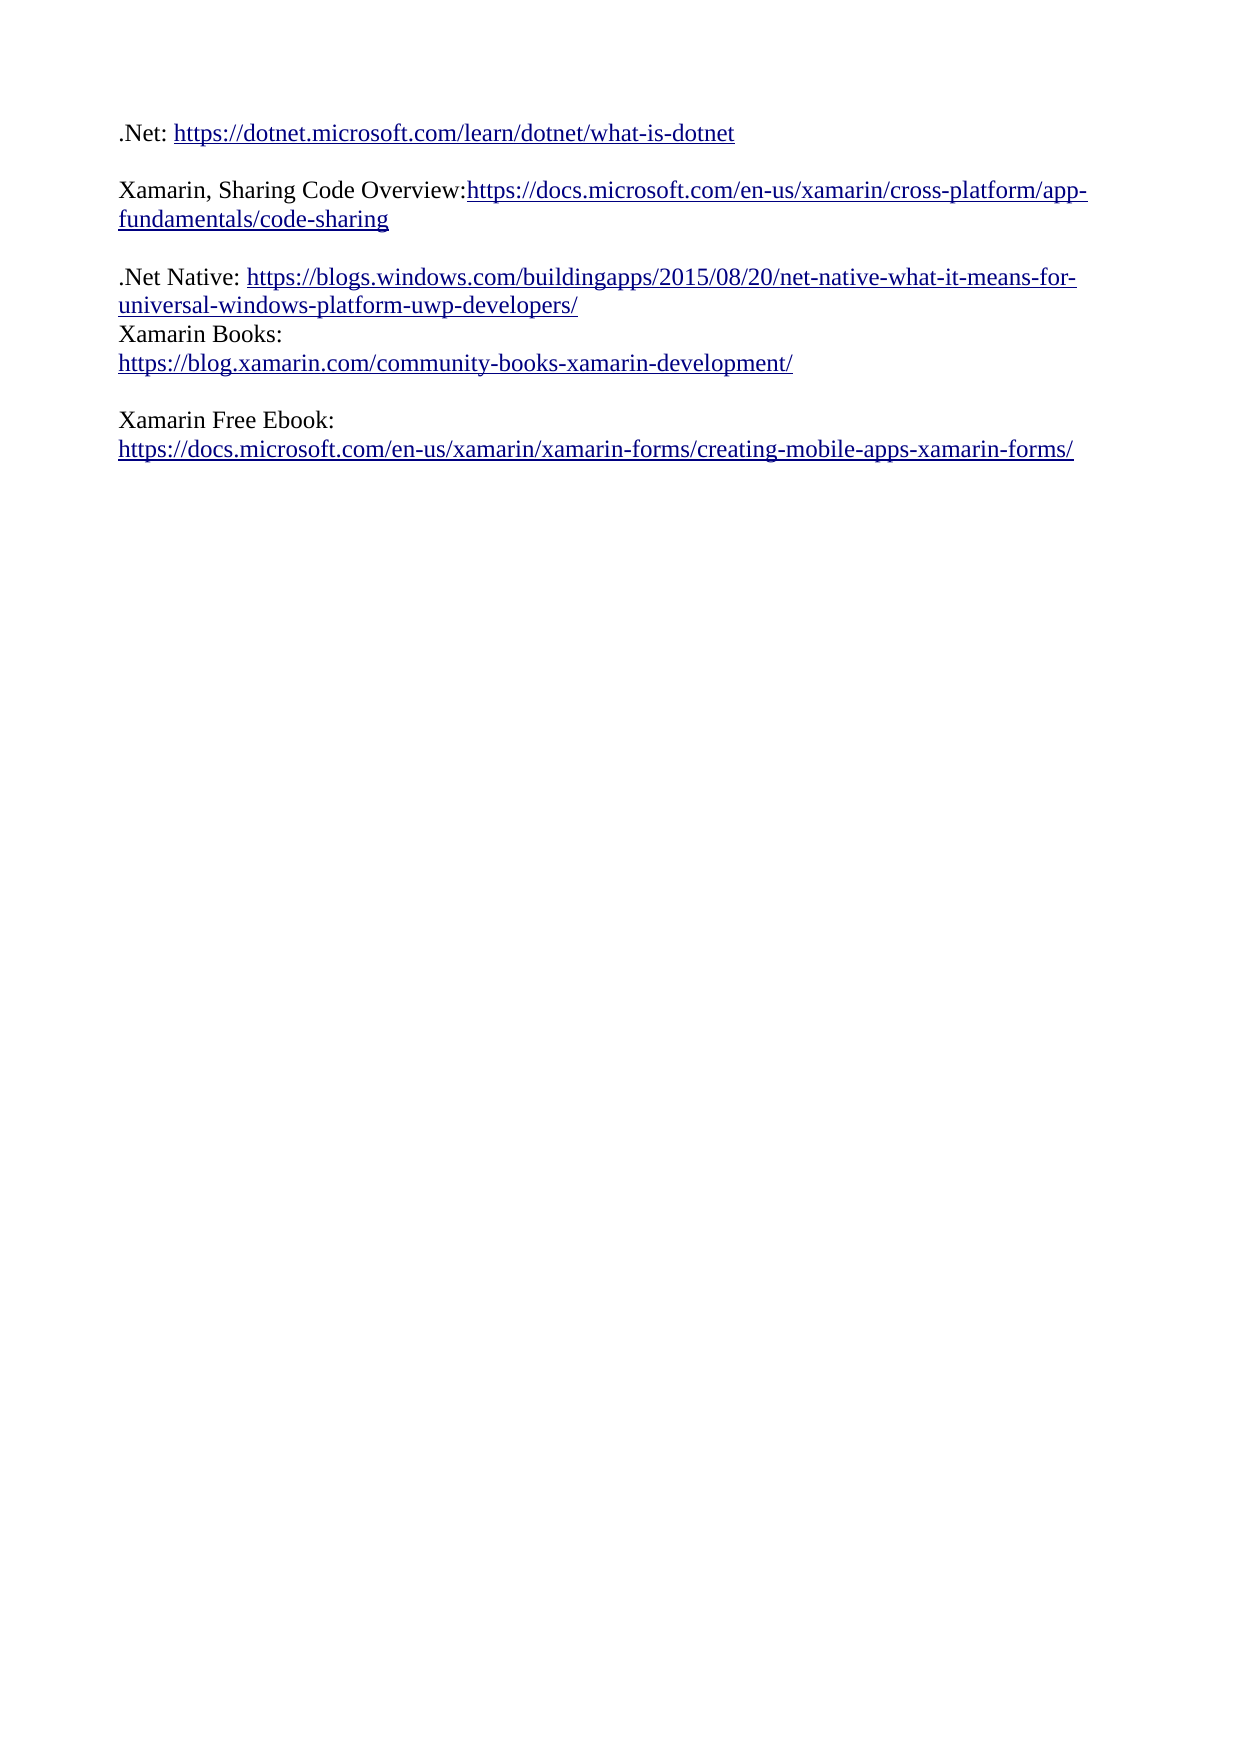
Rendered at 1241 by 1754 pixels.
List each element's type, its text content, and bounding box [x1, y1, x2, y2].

text .Net Native: https://blogs.windows.com/buildingapps/2015/08/20/net-native-what-it-means-for-universal-windows-platform-uwp-developers/ [118, 262, 1122, 319]
text Xamarin, Sharing Code Overview:https://docs.microsoft.com/en-us/xamarin/cross-platform/app-fundamentals/code-sharing [118, 176, 1122, 233]
text .Net: https://dotnet.microsoft.com/learn/dotnet/what-is-dotnet [118, 118, 1122, 147]
text https://blog.xamarin.com/community-books-xamarin-development/ [118, 348, 1122, 377]
text https://docs.microsoft.com/en-us/xamarin/xamarin-forms/creating-mobile-apps-xamarin-forms/ [118, 434, 1122, 463]
text Xamarin Free Ebook: [118, 406, 1122, 434]
text Xamarin Books: [118, 319, 1122, 348]
